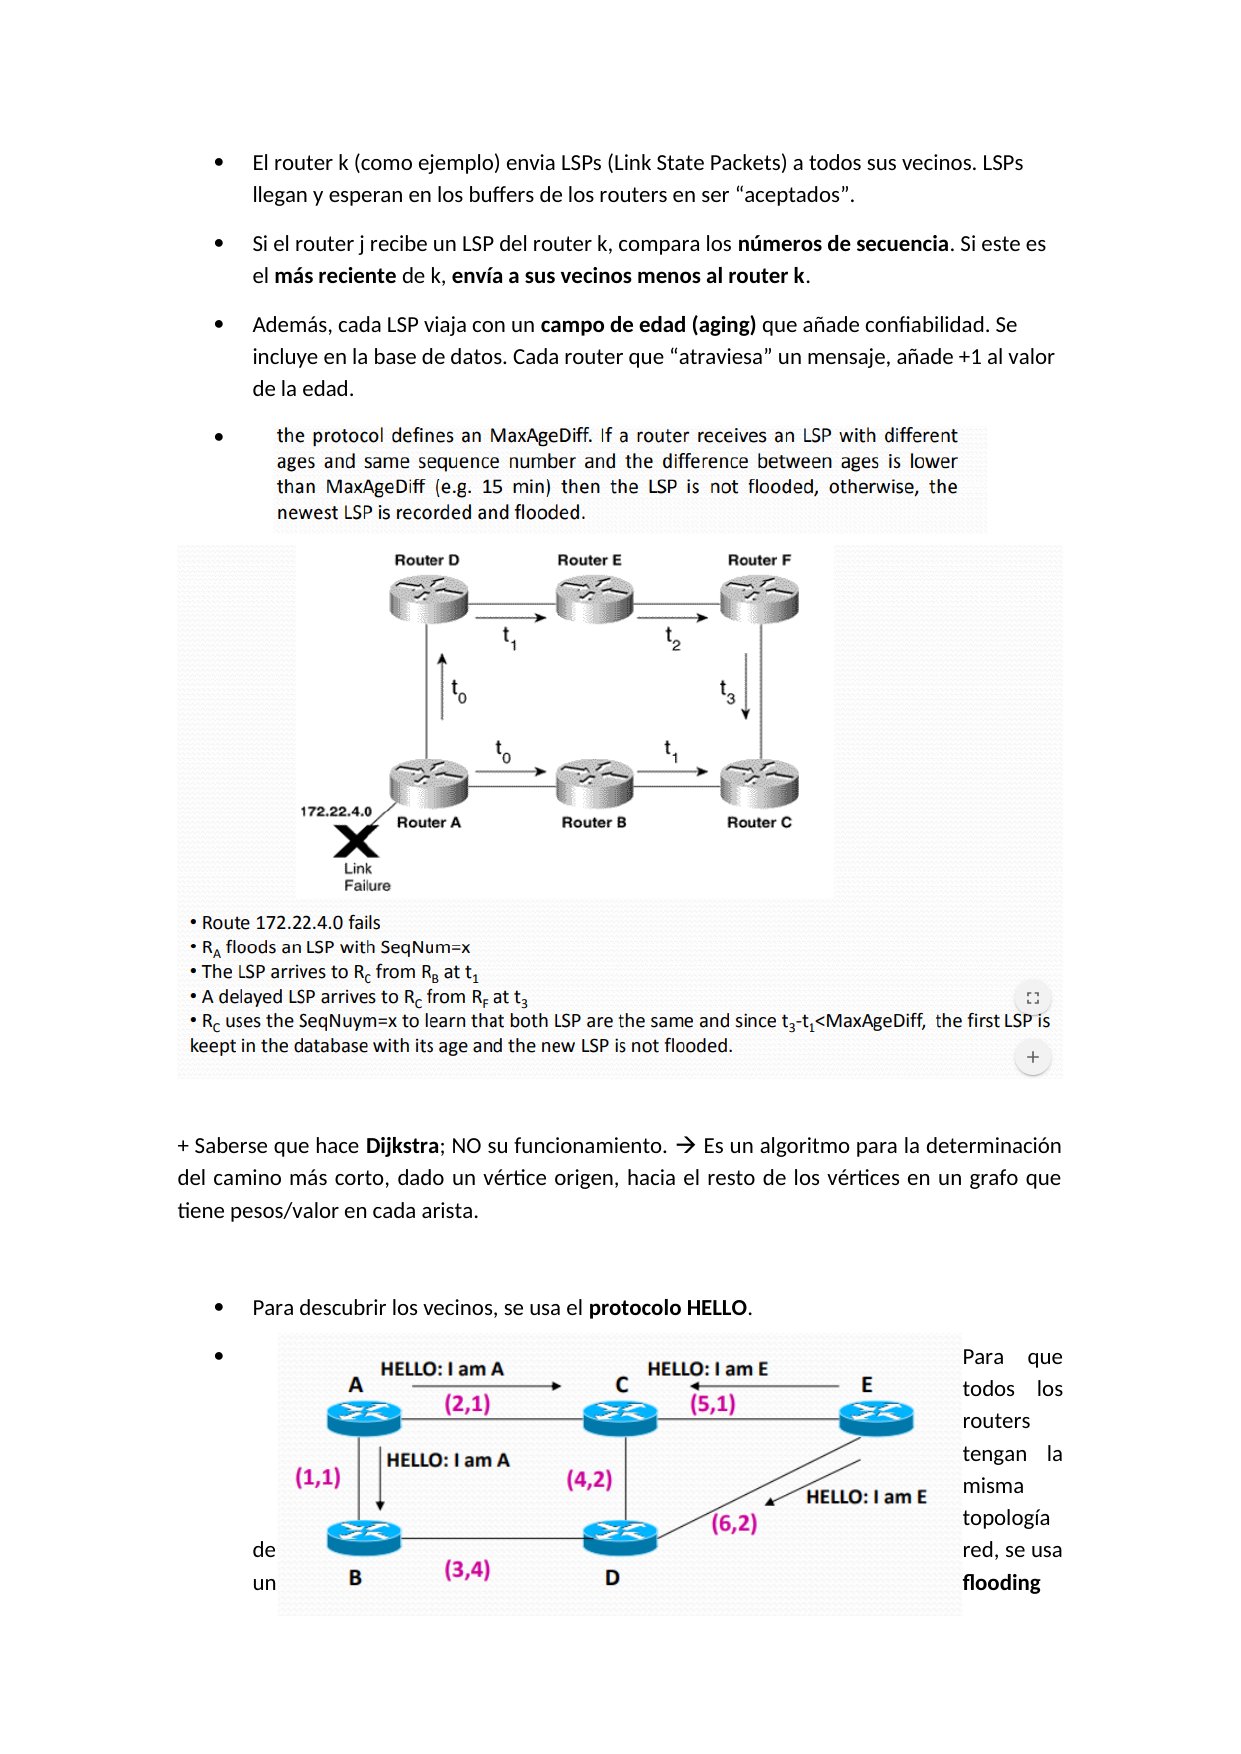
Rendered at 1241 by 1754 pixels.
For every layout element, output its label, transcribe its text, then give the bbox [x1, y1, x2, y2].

list El router k (como ejemplo) envia LSPs (Link State Packets) a todos sus vecinos. LSPs llegan y esperan en los buffers de los routers en ser “aceptados”. [215, 148, 1063, 208]
list Si el router j recibe un LSP del router k, compara los números de secuencia. Si este es el más reciente de k, envía a sus vecinos menos al router k. [215, 229, 1063, 289]
list Para descubrir los vecinos, se usa el protocolo HELLO. [215, 1293, 1063, 1321]
text + Saberse que hace Dijkstra; NO su funcionamiento.  Es un algoritmo para la determinación del camino más corto, dado un vértice origen, hacia el resto de los vértices en un grafo que tiene pesos/valor en cada arista. [177, 1131, 1063, 1224]
list Para que todos los routers tengan la misma topología de red, se usa un flooding protocol que envía LSA (Link State Advertisements)  Se guarda la información en el database. [963, 1342, 1063, 1596]
list Para que todos los routers tengan la misma topología de red, se usa un flooding protocol que envía LSA (Link State Advertisements)  Se guarda la información en el database. [215, 1342, 277, 1596]
list Además, cada LSP viaja con un campo de edad (aging) que añade confiabilidad. Se incluye en la base de datos. Cada router que “atraviesa” un mensaje, añade +1 al valor de la edad. [215, 310, 1063, 402]
